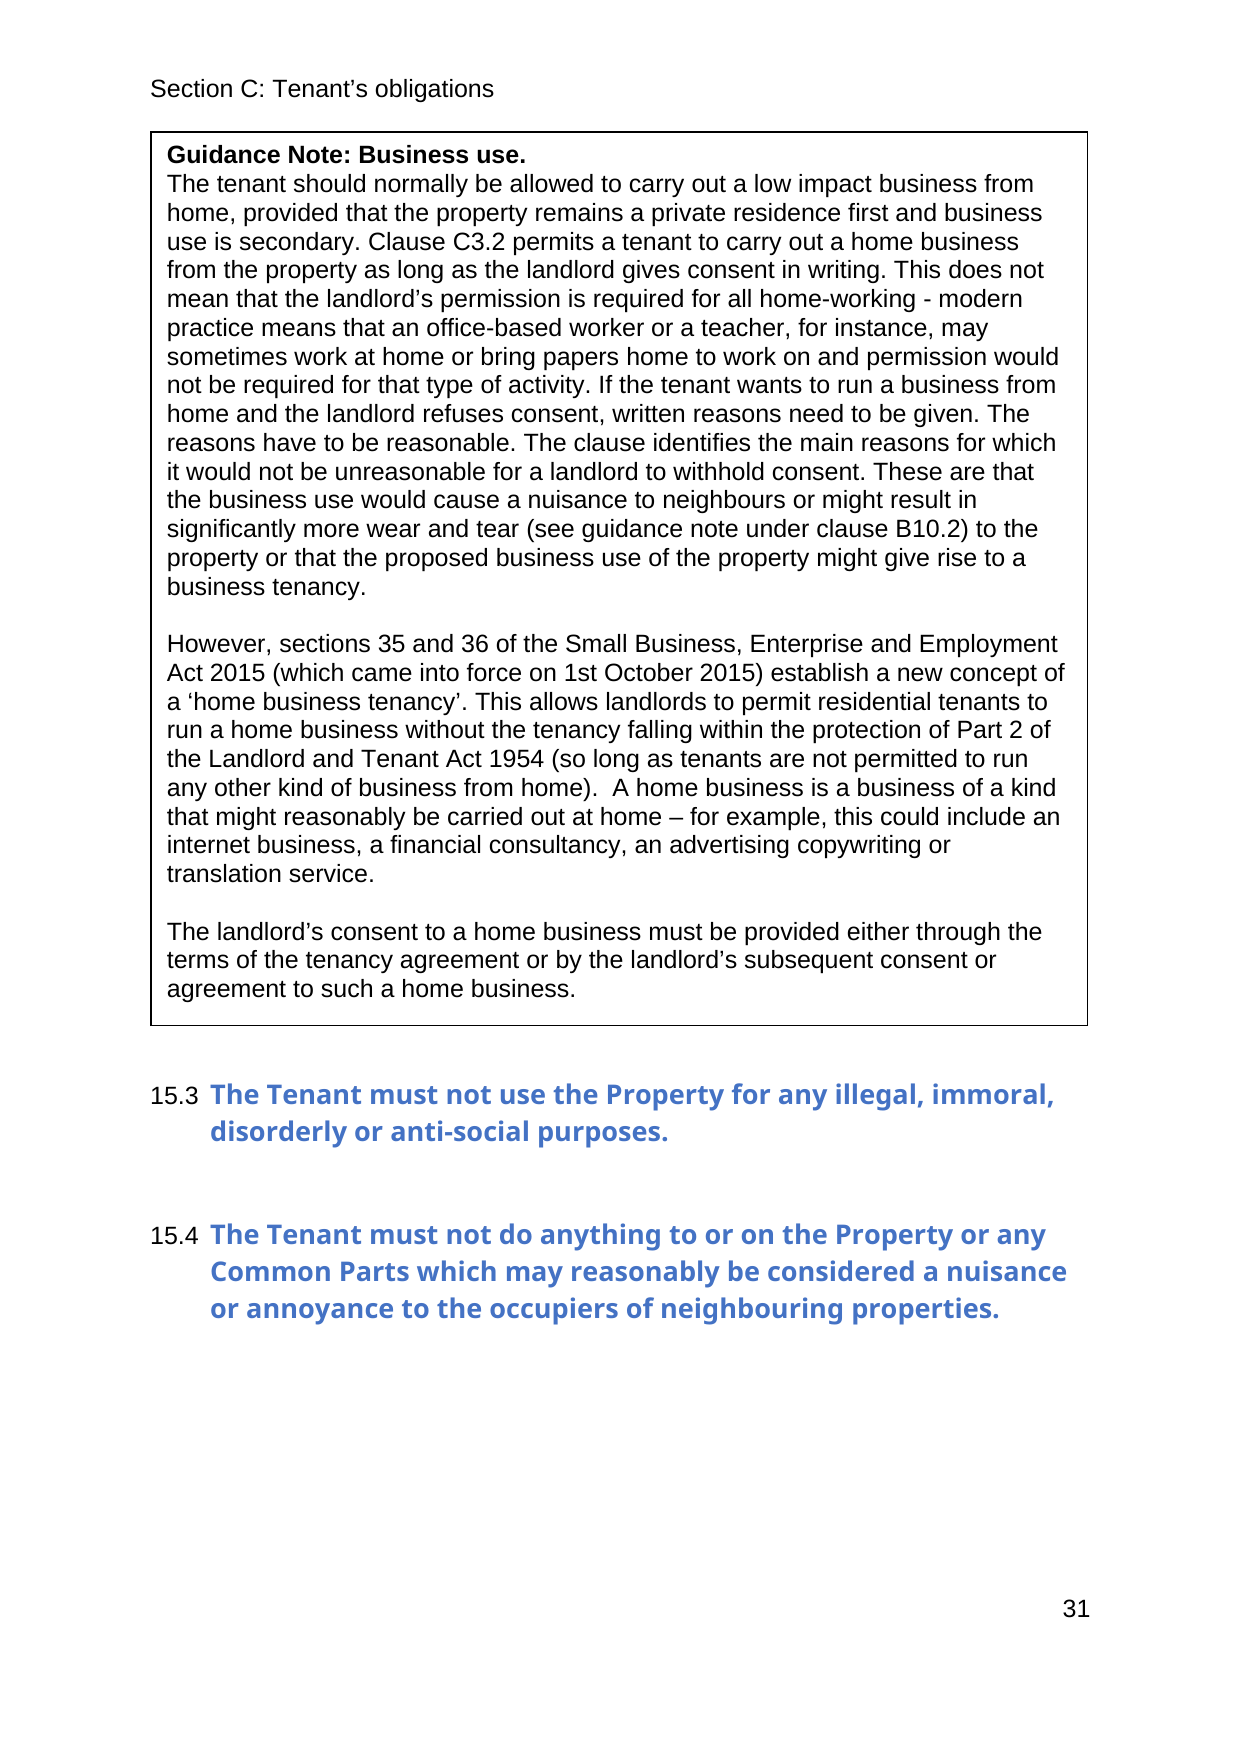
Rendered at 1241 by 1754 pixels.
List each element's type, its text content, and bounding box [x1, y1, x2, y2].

text However, sections 35 and 36 of the Small Business, Enterprise and Employment Act 2015 (which came into force on 1st October 2015) establish a new concept of a ‘home business tenancy’. This allows landlords to permit residential tenants to run a home business without the tenancy falling within the protection of Part 2 of the Landlord and Tenant Act 1954 (so long as tenants are not permitted to run any other kind of business from home). A home business is a business of a kind that might reasonably be carried out at home – for example, this could include an internet business, a financial consultancy, an advertising copywriting or translation service. [167, 629, 1072, 888]
text The tenant should normally be allowed to carry out a low impact business from home, provided that the property remains a private residence first and business use is secondary. Clause C3.2 permits a tenant to carry out a home business from the property as long as the landlord gives consent in writing. This does not mean that the landlord’s permission is required for all home-working - modern practice means that an office-based worker or a teacher, for instance, may sometimes work at home or bring papers home to work on and permission would not be required for that type of activity. If the tenant wants to run a business from home and the landlord refuses consent, written reasons need to be given. The reasons have to be reasonable. The clause identifies the main reasons for which it would not be unreasonable for a landlord to withhold consent. These are that the business use would cause a nuisance to neighbours or might result in significantly more wear and tear (see guidance note under clause B10.2) to the property or that the proposed business use of the property might give rise to a business tenancy. [167, 169, 1072, 600]
subtitle The Tenant must not use the Property for any illegal, immoral, disorderly or anti-social purposes. [150, 1076, 1090, 1149]
text Guidance Note: Business use. [167, 140, 1072, 169]
text The landlord’s consent to a home business must be provided either through the terms of the tenancy agreement or by the landlord’s subsequent consent or agreement to such a home business. [167, 917, 1072, 1003]
subtitle The Tenant must not do anything to or on the Property or any Common Parts which may reasonably be considered a nuisance or annoyance to the occupiers of neighbouring properties. [150, 1216, 1090, 1326]
